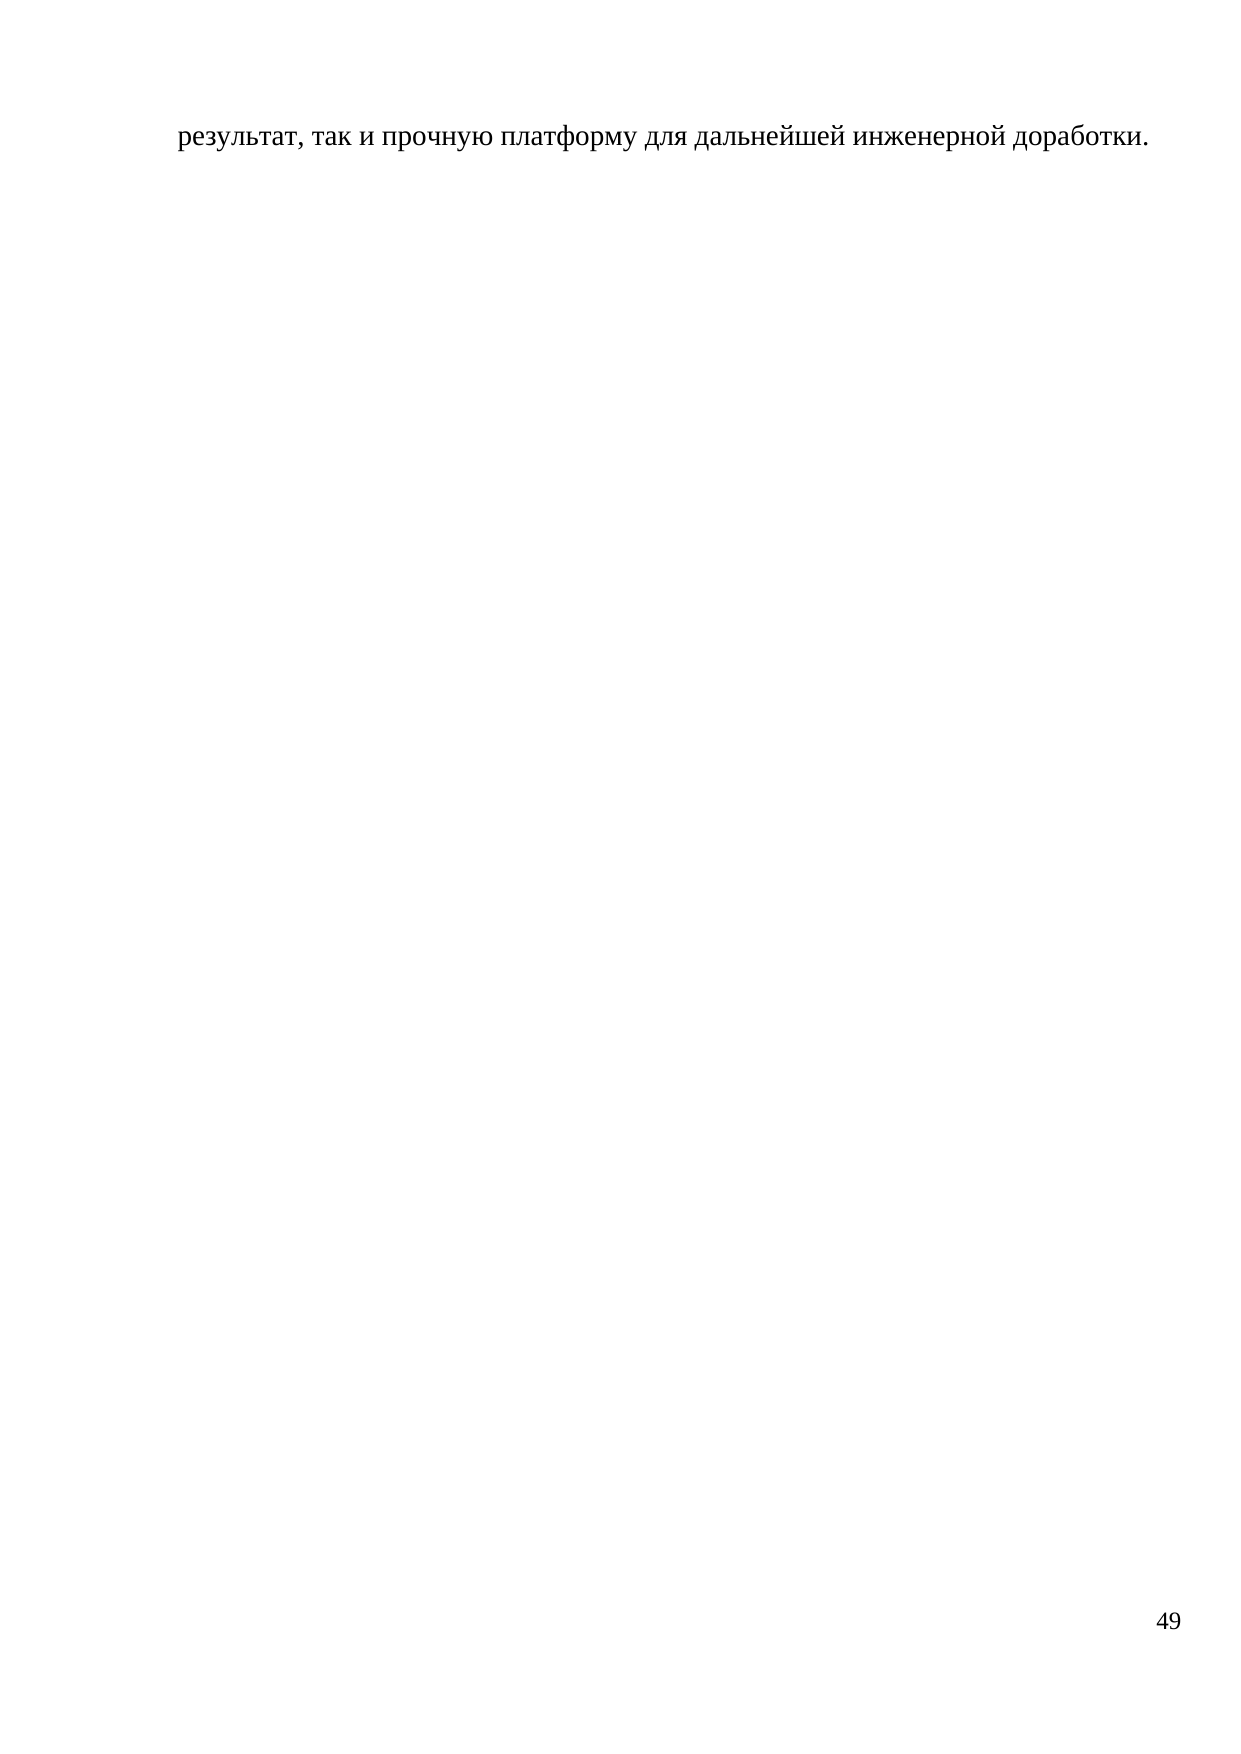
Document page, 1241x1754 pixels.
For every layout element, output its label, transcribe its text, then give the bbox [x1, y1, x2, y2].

text результат, так и прочную платформу для дальнейшей инженерной доработки. [177, 118, 1181, 152]
